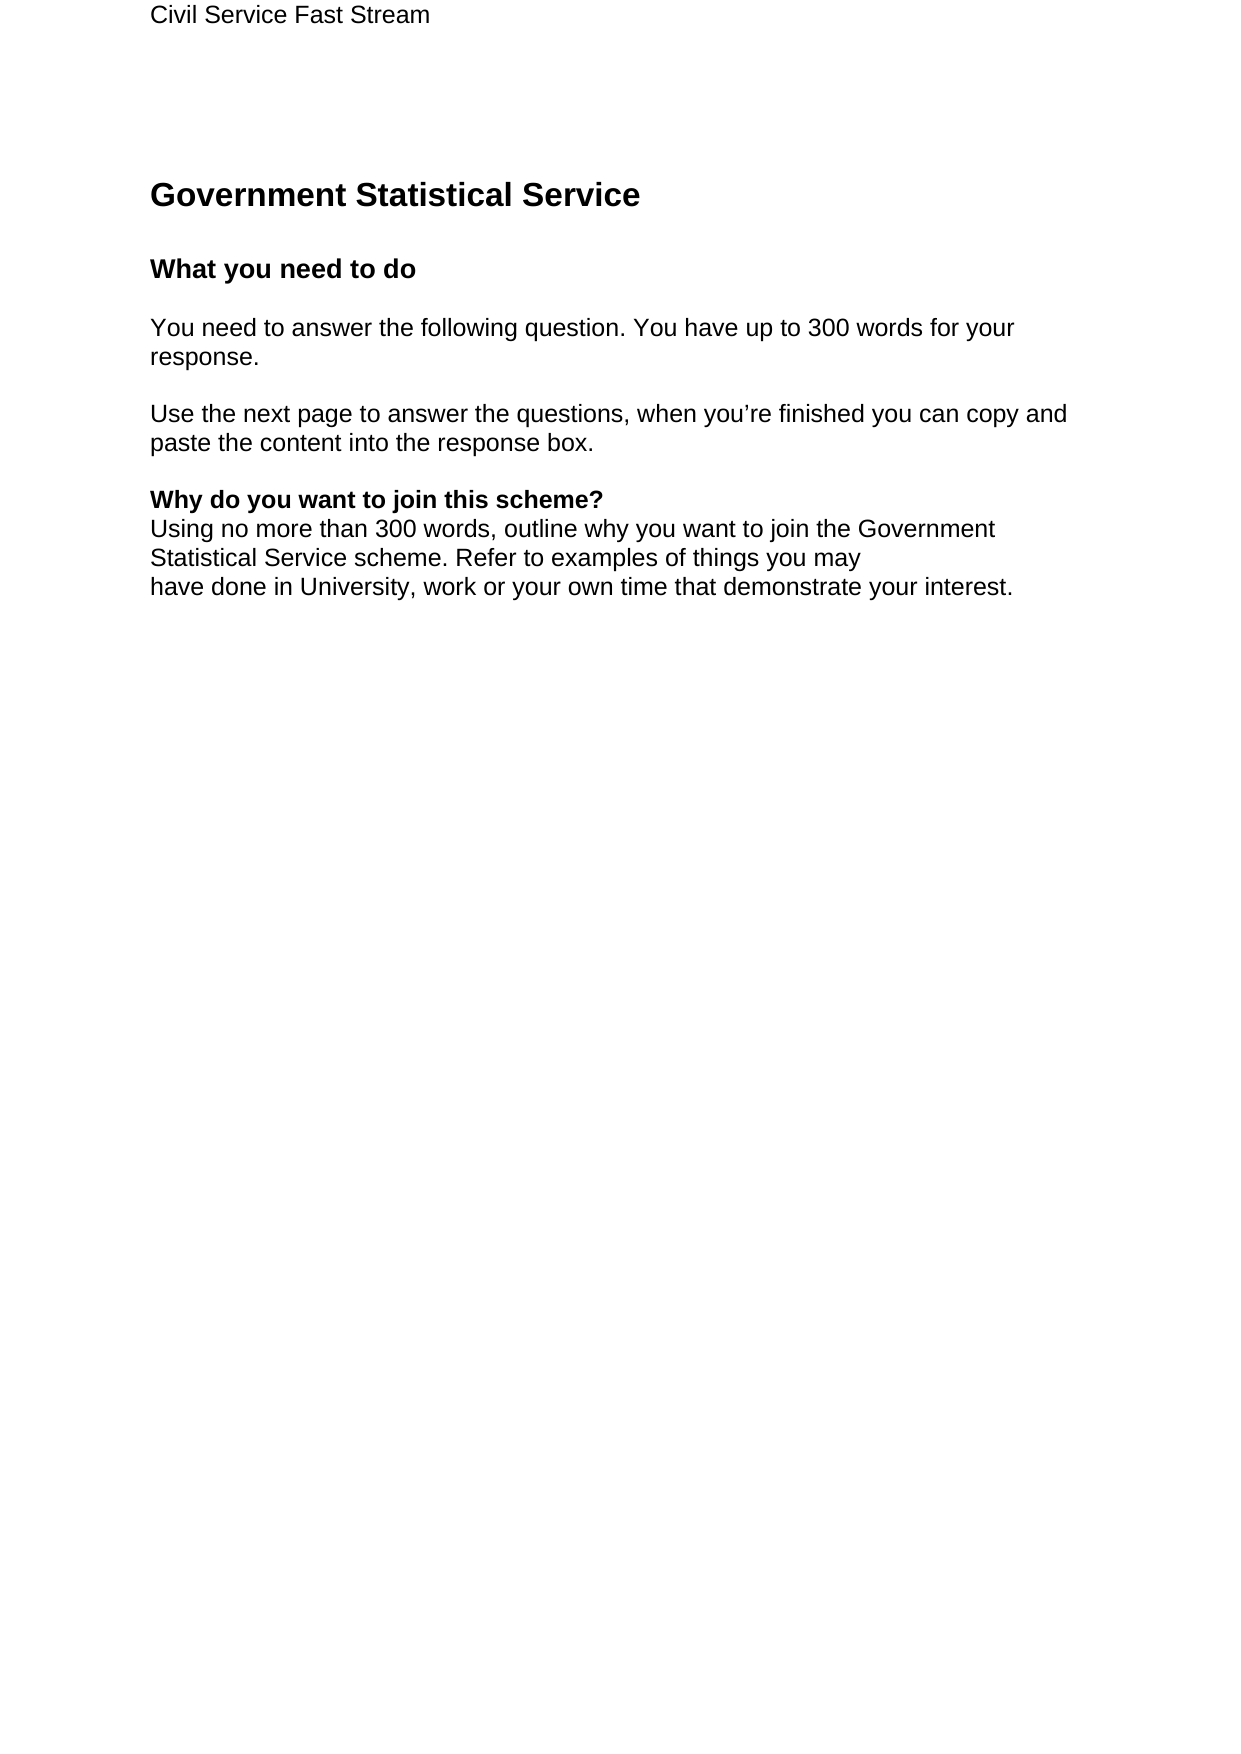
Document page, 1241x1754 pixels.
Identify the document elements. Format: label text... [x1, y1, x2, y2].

text You need to answer the following question. You have up to 300 words for your response. [150, 313, 1090, 371]
text Use the next page to answer the questions, when you’re finished you can copy and paste the content into the response box. [150, 399, 1090, 457]
text Why do you want to join this scheme? [150, 486, 1090, 514]
text Using no more than 300 words, outline why you want to join the Government Statistical Service scheme. Refer to examples of things you may [150, 514, 1090, 572]
text have done in University, work or your own time that demonstrate your interest. [150, 572, 1090, 601]
subtitle What you need to do [150, 253, 1090, 284]
subtitle Government Statistical Service [150, 175, 1090, 213]
